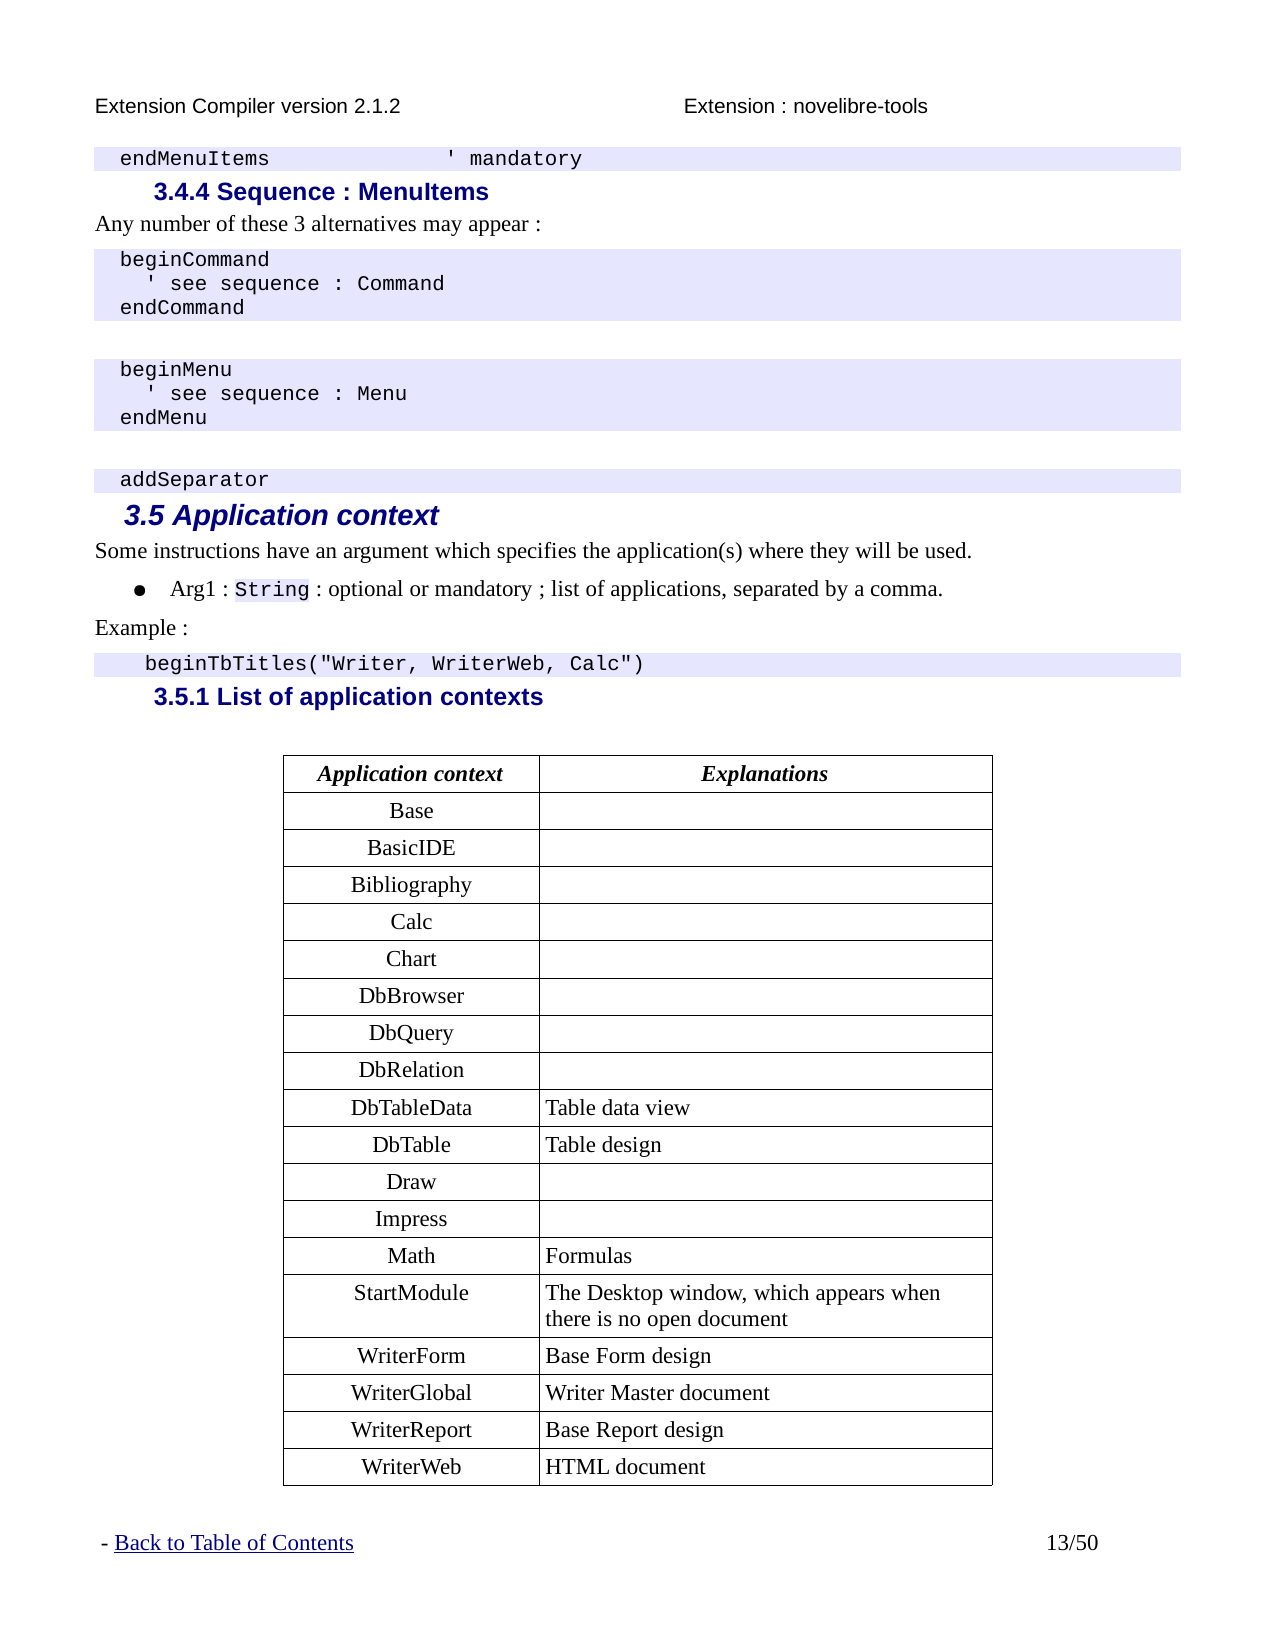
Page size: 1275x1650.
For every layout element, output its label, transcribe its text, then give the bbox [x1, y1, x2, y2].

table_cell Chart [284, 941, 539, 977]
table_cell [540, 1201, 992, 1237]
table_cell HTML document [540, 1449, 992, 1485]
table_cell Bibliography [284, 867, 539, 903]
text addSeparator [94, 469, 1181, 493]
table_header Application context [284, 756, 539, 792]
text Any number of these 3 alternatives may appear : [94, 211, 1181, 237]
text beginMenu [94, 359, 1181, 383]
text ' see sequence : Command [94, 273, 1181, 297]
table_cell Writer Master document [540, 1375, 992, 1411]
table_cell DbBrowser [284, 979, 539, 1014]
text endMenuItems ' mandatory [94, 147, 1181, 171]
list Arg1 : String : optional or mandatory ; list of applications, separated by a comma. [132, 576, 1181, 602]
table_cell WriterForm [284, 1338, 539, 1374]
table_cell [540, 830, 992, 866]
text beginTbTitles("Writer, WriterWeb, Calc") [94, 653, 1181, 677]
table_cell [540, 979, 992, 1014]
table_cell [540, 1053, 992, 1089]
table_cell Table design [540, 1127, 992, 1163]
text endCommand [94, 297, 1181, 321]
table_cell Base [284, 793, 539, 829]
table_cell Draw [284, 1164, 539, 1200]
table_header Explanations [540, 756, 992, 792]
table_cell Impress [284, 1201, 539, 1237]
text beginCommand [94, 249, 1181, 273]
table_cell Formulas [540, 1238, 992, 1274]
table_cell Math [284, 1238, 539, 1274]
table_cell WriterGlobal [284, 1375, 539, 1411]
table_cell [540, 904, 992, 940]
subtitle Application context [124, 499, 1181, 532]
table_cell Table data view [540, 1090, 992, 1126]
text ' see sequence : Menu [94, 383, 1181, 407]
table_cell [540, 1164, 992, 1200]
text Example : [94, 615, 1181, 641]
text Some instructions have an argument which specifies the application(s) where they will be used. [94, 537, 1181, 563]
table_cell StartModule [284, 1275, 539, 1337]
text endMenu [94, 407, 1181, 431]
table_cell DbTable [284, 1127, 539, 1163]
table_cell [540, 1016, 992, 1052]
table_cell [540, 867, 992, 903]
table_cell DbTableData [284, 1090, 539, 1126]
subtitle Sequence : MenuItems [153, 177, 1181, 205]
table_cell [540, 793, 992, 829]
table_cell WriterWeb [284, 1449, 539, 1485]
table_cell DbQuery [284, 1016, 539, 1052]
table_cell Base Form design [540, 1338, 992, 1374]
table_cell BasicIDE [284, 830, 539, 866]
table_cell DbRelation [284, 1053, 539, 1089]
table_cell [540, 941, 992, 977]
table_cell The Desktop window, which appears when there is no open document [540, 1275, 992, 1337]
table_cell Calc [284, 904, 539, 940]
subtitle List of application contexts [153, 683, 1181, 711]
table_cell Base Report design [540, 1412, 992, 1448]
table_cell WriterReport [284, 1412, 539, 1448]
